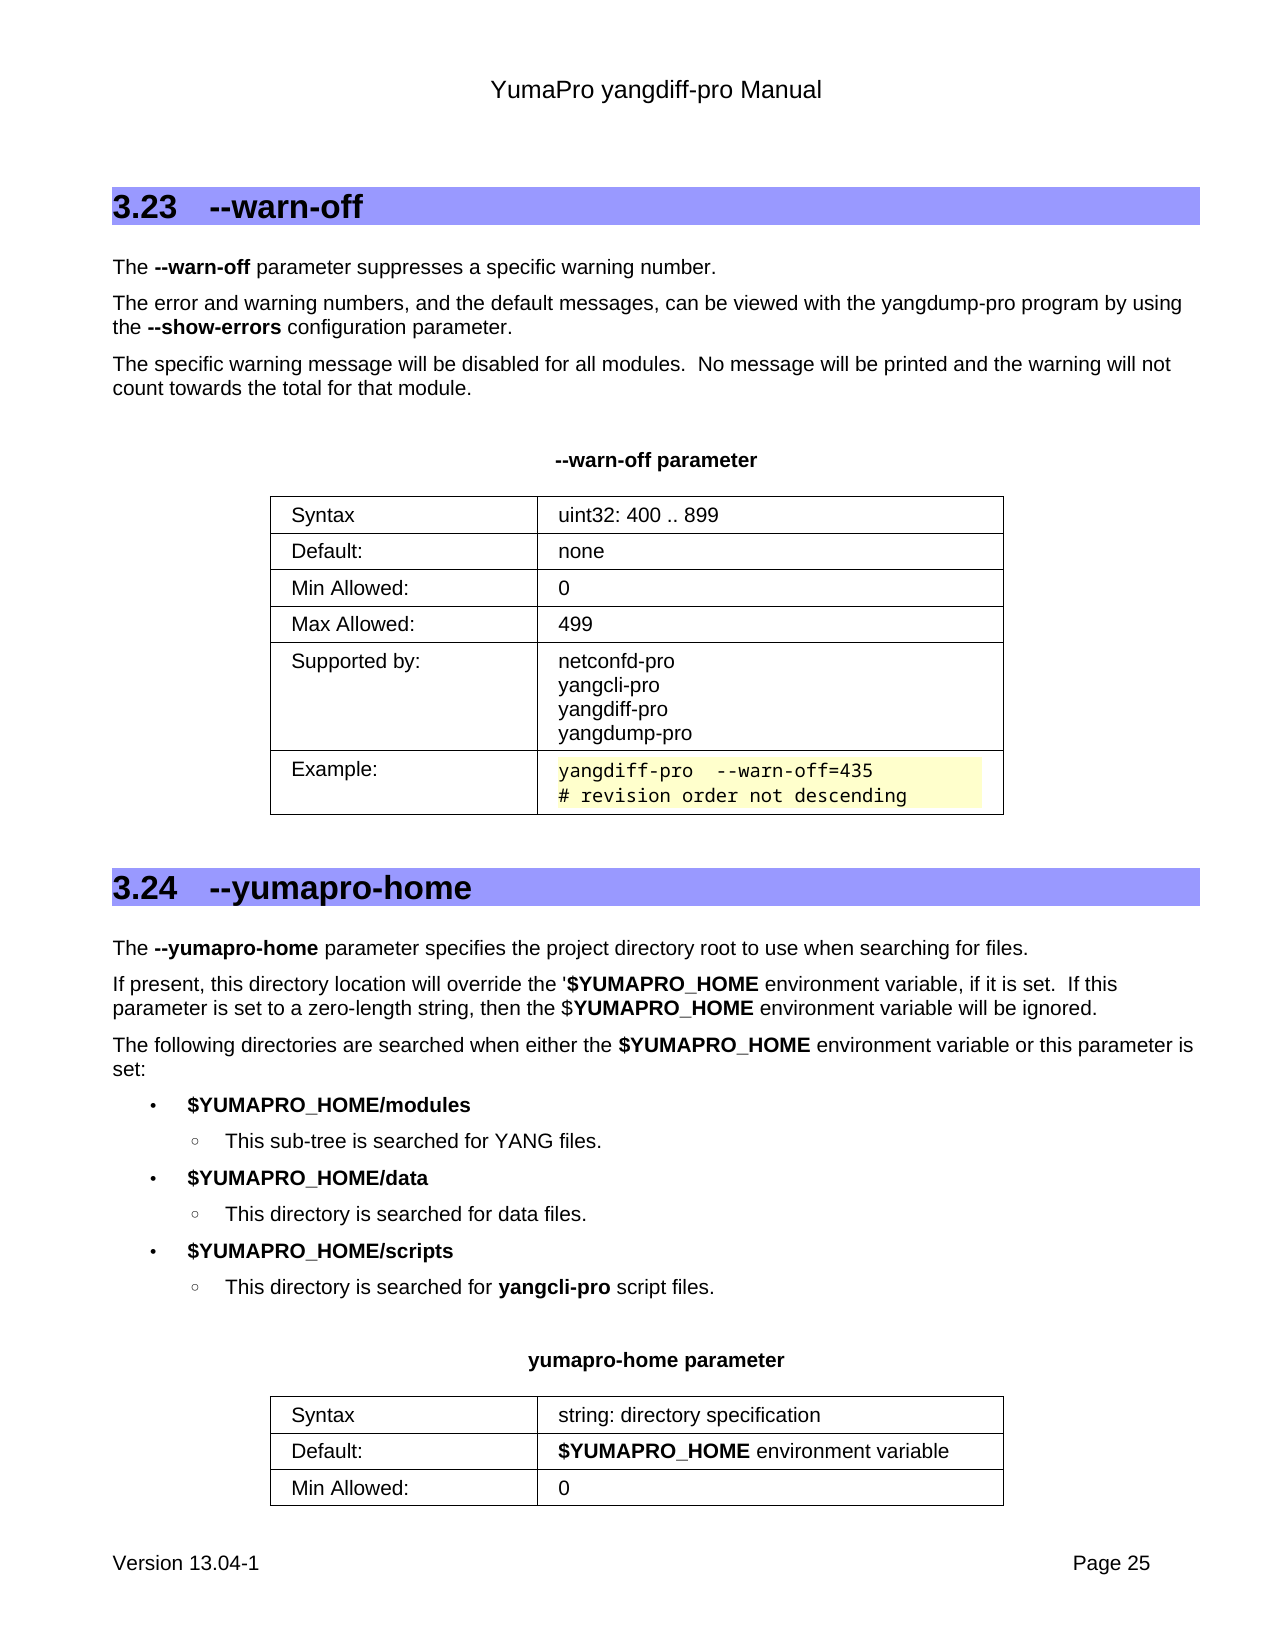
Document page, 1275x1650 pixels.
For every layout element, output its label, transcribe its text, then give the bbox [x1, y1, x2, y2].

subtitle --warn-off [112, 187, 1200, 225]
table_cell 0 [538, 570, 1003, 606]
list $YUMAPRO_HOME/data [150, 1166, 1200, 1190]
table_cell Min Allowed: [271, 570, 537, 606]
table_cell yangdiff-pro --warn-off=435 # revision order not descending [538, 751, 1003, 814]
subtitle --yumapro-home [112, 868, 1200, 906]
subtitle yumapro-home parameter [127, 1348, 1185, 1372]
list This sub-tree is searched for YANG files. [187, 1129, 1200, 1153]
table_header Syntax [271, 1397, 537, 1432]
text The following directories are searched when either the $YUMAPRO_HOME environment variable or this parameter is set: [112, 1032, 1200, 1080]
table_cell Max Allowed: [271, 607, 537, 642]
list $YUMAPRO_HOME/modules [150, 1093, 1200, 1117]
table_cell $YUMAPRO_HOME environment variable [538, 1434, 1003, 1469]
list $YUMAPRO_HOME/scripts [150, 1239, 1200, 1263]
table_header uint32: 400 .. 899 [538, 497, 1003, 533]
text The --warn-off parameter suppresses a specific warning number. [112, 254, 1200, 278]
table_header Syntax [271, 497, 537, 533]
table_cell Example: [271, 751, 537, 814]
subtitle --warn-off parameter [127, 448, 1185, 472]
table_cell netconfd-pro yangcli-pro yangdiff-pro yangdump-pro [538, 643, 1003, 750]
list This directory is searched for data files. [187, 1202, 1200, 1226]
table_cell Supported by: [271, 643, 537, 750]
list This directory is searched for yangcli-pro script files. [187, 1275, 1200, 1299]
text The --yumapro-home parameter specifies the project directory root to use when searching for files. [112, 936, 1200, 959]
table_cell Default: [271, 1434, 537, 1469]
table_header string: directory specification [538, 1397, 1003, 1432]
table_cell none [538, 534, 1003, 569]
text If present, this directory location will override the '$YUMAPRO_HOME environment variable, if it is set. If this parameter is set to a zero-length string, then the $YUMAPRO_HOME environment variable will be ignored. [112, 972, 1200, 1020]
table_cell 0 [538, 1470, 1003, 1505]
table_cell Min Allowed: [271, 1470, 537, 1505]
text The error and warning numbers, and the default messages, can be viewed with the yangdump-pro program by using the --show-errors configuration parameter. [112, 291, 1200, 339]
table_cell Default: [271, 534, 537, 569]
text The specific warning message will be disabled for all modules. No message will be printed and the warning will not count towards the total for that module. [112, 351, 1200, 399]
table_cell 499 [538, 607, 1003, 642]
